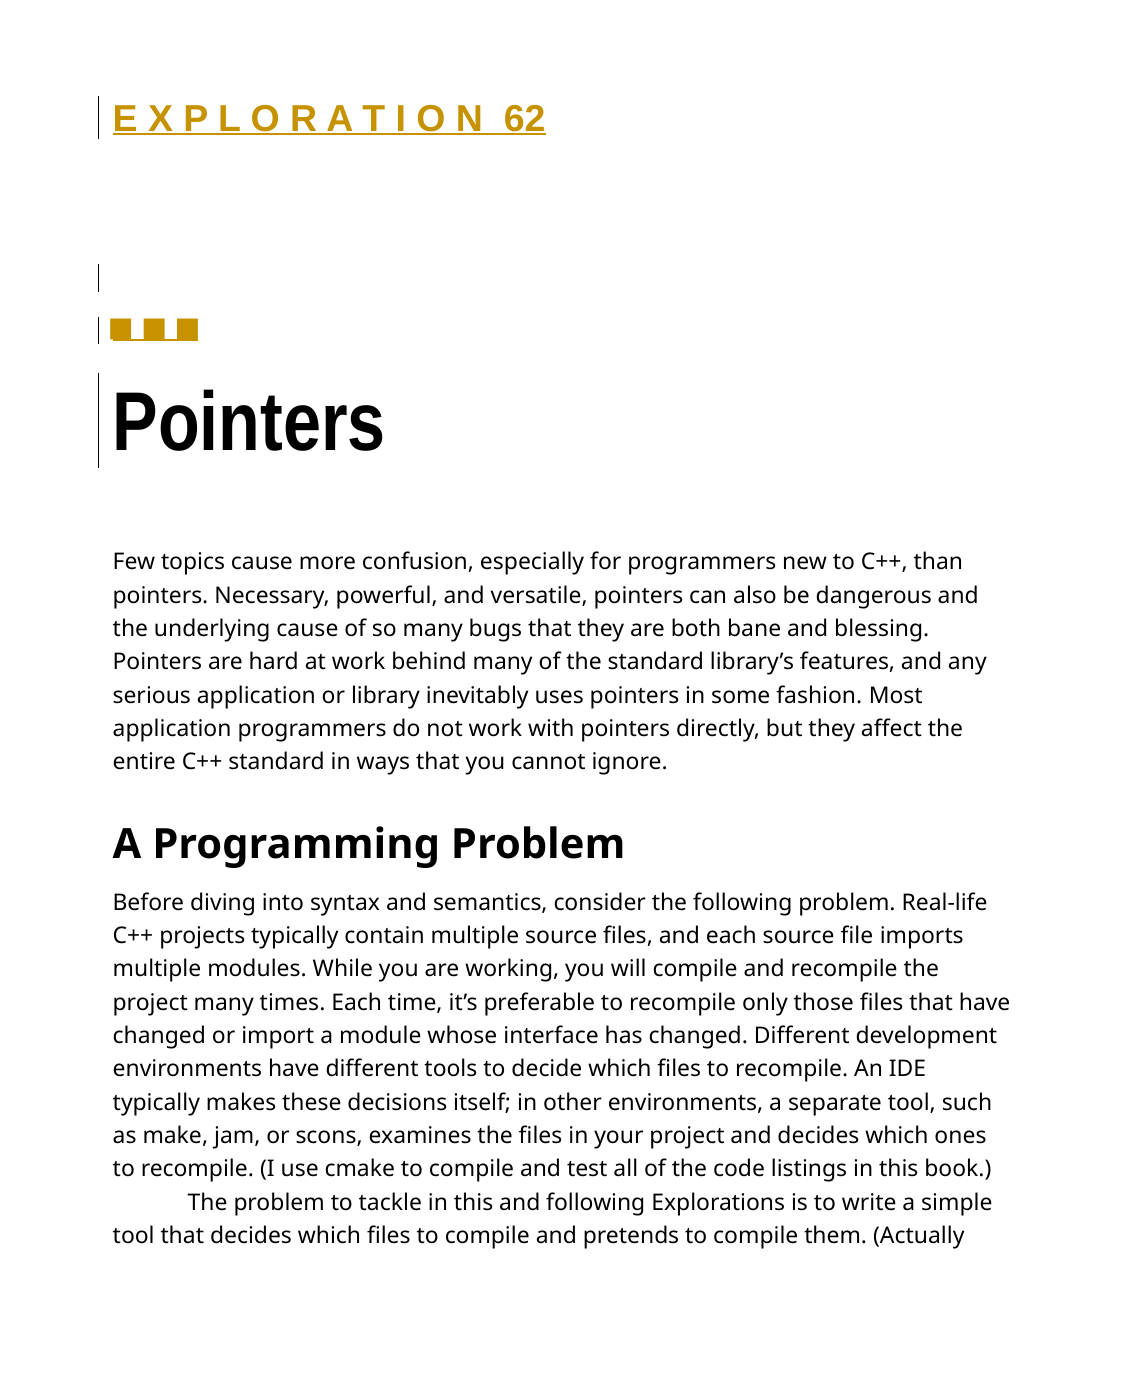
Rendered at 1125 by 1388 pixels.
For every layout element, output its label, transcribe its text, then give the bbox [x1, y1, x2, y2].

text E X P L O R A T I O N 62 [112, 96, 1012, 139]
text The problem to tackle in this and following Explorations is to write a simple tool that decides which files to compile and pretends to compile them. (Actually [112, 1183, 1012, 1250]
text  [112, 317, 1012, 344]
text Few topics cause more confusion, especially for programmers new to C++, than pointers. Necessary, powerful, and versatile, pointers can also be dangerous and the underlying cause of so many bugs that they are both bane and blessing. Pointers are hard at work behind many of the standard library’s features, and any serious application or library inevitably uses pointers in some fashion. Most application programmers do not work with pointers directly, but they affect the entire C++ standard in ways that you cannot ignore. [112, 543, 1012, 777]
title Pointers [112, 373, 1012, 468]
subtitle A Programming Problem [112, 814, 1012, 871]
text Before diving into syntax and semantics, consider the following problem. Real-life C++ projects typically contain multiple source files, and each source file imports multiple modules. While you are working, you will compile and recompile the project many times. Each time, it’s preferable to recompile only those files that have changed or import a module whose interface has changed. Different development environments have different tools to decide which files to recompile. An IDE typically makes these decisions itself; in other environments, a separate tool, such as make, jam, or scons, examines the files in your project and decides which ones to recompile. (I use cmake to compile and test all of the code listings in this book.) [112, 883, 1012, 1183]
